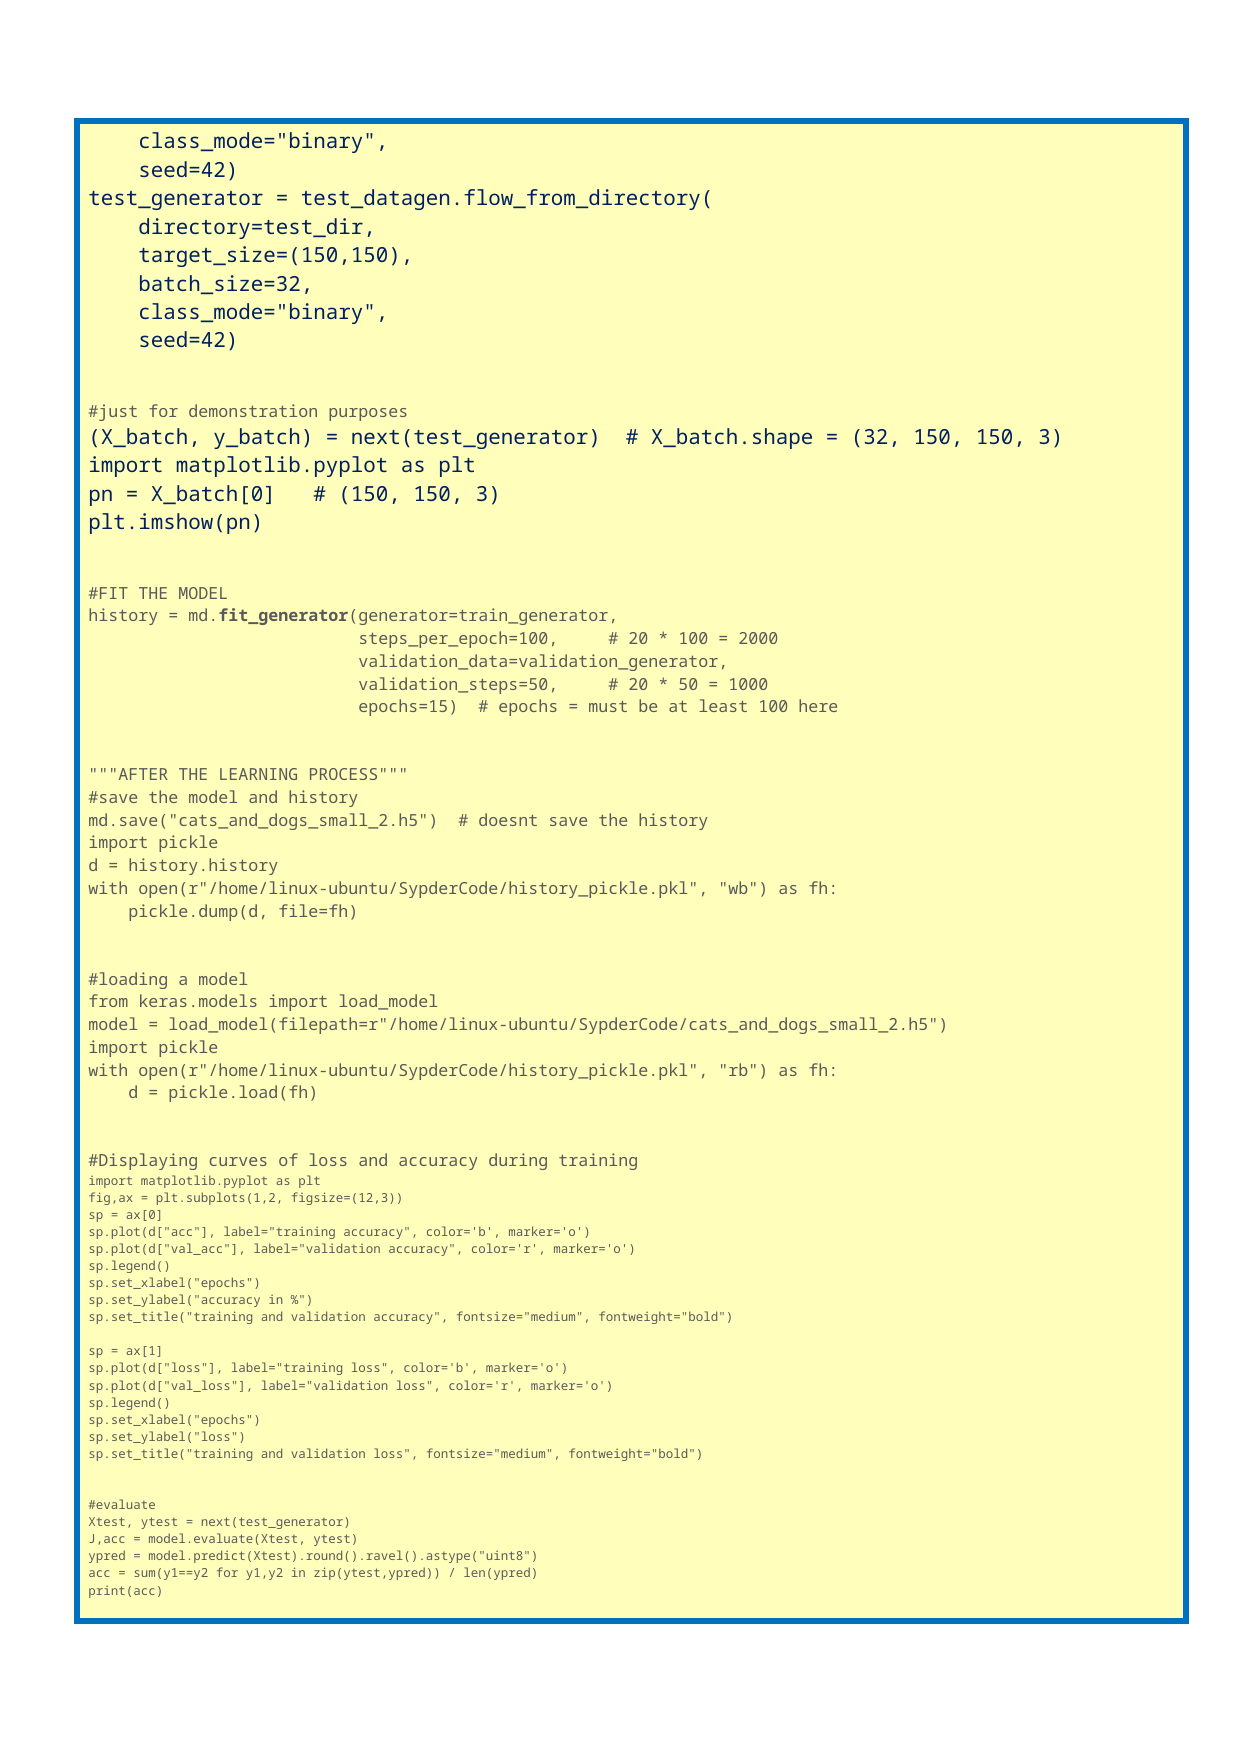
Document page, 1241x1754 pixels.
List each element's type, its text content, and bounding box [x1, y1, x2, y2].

text d = history.history [80, 845, 1183, 868]
text model = load_model(filepath=r"/home/linux-ubuntu/SypderCode/cats_and_dogs_small_2.h5") [80, 1004, 1183, 1027]
text with open(r"/home/linux-ubuntu/SypderCode/history_pickle.pkl", "wb") as fh: [80, 868, 1183, 891]
text sp = ax[1] [80, 1334, 1183, 1351]
text batch_size=32, [80, 260, 1183, 289]
text pn = X_batch[0] # (150, 150, 3) [80, 471, 1183, 499]
text sp.set_title("training and validation loss", fontsize="medium", fontweight="bold") [80, 1437, 1183, 1454]
text md.save("cats_and_dogs_small_2.h5") # doesnt save the history [80, 800, 1183, 823]
text history = md.fit_generator(generator=train_generator, [80, 596, 1183, 618]
text import matplotlib.pyplot as plt [80, 1163, 1183, 1180]
text #loading a model [80, 959, 1183, 982]
text sp.set_title("training and validation accuracy", fontsize="medium", fontweight="bold") [80, 1300, 1183, 1317]
text sp.set_xlabel("epochs") [80, 1402, 1183, 1419]
text sp.set_ylabel("loss") [80, 1419, 1183, 1437]
text pickle.dump(d, file=fh) [80, 891, 1183, 913]
text import pickle [80, 823, 1183, 845]
text class_mode="binary", [80, 289, 1183, 317]
text #FIT THE MODEL [80, 573, 1183, 596]
text class_mode="binary", [80, 124, 1183, 147]
text import pickle [80, 1027, 1183, 1050]
text sp = ax[0] [80, 1197, 1183, 1214]
text sp.plot(d["acc"], label="training accuracy", color='b', marker='o') [80, 1214, 1183, 1232]
text epochs=15) # epochs = must be at least 100 here [80, 686, 1183, 709]
text with open(r"/home/linux-ubuntu/SypderCode/history_pickle.pkl", "rb") as fh: [80, 1050, 1183, 1072]
text seed=42) [80, 147, 1183, 175]
text #save the model and history [80, 777, 1183, 800]
text plt.imshow(pn) [80, 499, 1183, 527]
text steps_per_epoch=100, # 20 * 100 = 2000 [80, 618, 1183, 641]
text test_generator = test_datagen.flow_from_directory( [80, 175, 1183, 203]
text acc = sum(y1==y2 for y1,y2 in zip(ytest,ypred)) / len(ypred) [80, 1556, 1183, 1573]
text sp.set_xlabel("epochs") [80, 1266, 1183, 1283]
text validation_data=validation_generator, [80, 641, 1183, 664]
text sp.plot(d["val_loss"], label="validation loss", color='r', marker='o') [80, 1368, 1183, 1385]
text sp.plot(d["loss"], label="training loss", color='b', marker='o') [80, 1351, 1183, 1368]
text sp.plot(d["val_acc"], label="validation accuracy", color='r', marker='o') [80, 1232, 1183, 1249]
text seed=42) [80, 317, 1183, 346]
text """AFTER THE LEARNING PROCESS""" [80, 754, 1183, 777]
text print(acc) [80, 1573, 1183, 1590]
text J,acc = model.evaluate(Xtest, ytest) [80, 1522, 1183, 1539]
text fig,ax = plt.subplots(1,2, figsize=(12,3)) [80, 1180, 1183, 1197]
text ypred = model.predict(Xtest).round().ravel().astype("uint8") [80, 1539, 1183, 1556]
text (X_batch, y_batch) = next(test_generator) # X_batch.shape = (32, 150, 150, 3) [80, 414, 1183, 442]
text sp.legend() [80, 1249, 1183, 1266]
text #Displaying curves of loss and accuracy during training [80, 1141, 1183, 1163]
text import matplotlib.pyplot as plt [80, 442, 1183, 471]
text d = pickle.load(fh) [80, 1072, 1183, 1095]
text validation_steps=50, # 20 * 50 = 1000 [80, 664, 1183, 686]
text Xtest, ytest = next(test_generator) [80, 1505, 1183, 1522]
text #evaluate [80, 1488, 1183, 1505]
text directory=test_dir, [80, 203, 1183, 232]
text #just for demonstration purposes [80, 391, 1183, 414]
text sp.legend() [80, 1385, 1183, 1402]
text sp.set_ylabel("accuracy in %") [80, 1283, 1183, 1300]
text target_size=(150,150), [80, 232, 1183, 260]
text from keras.models import load_model [80, 982, 1183, 1004]
